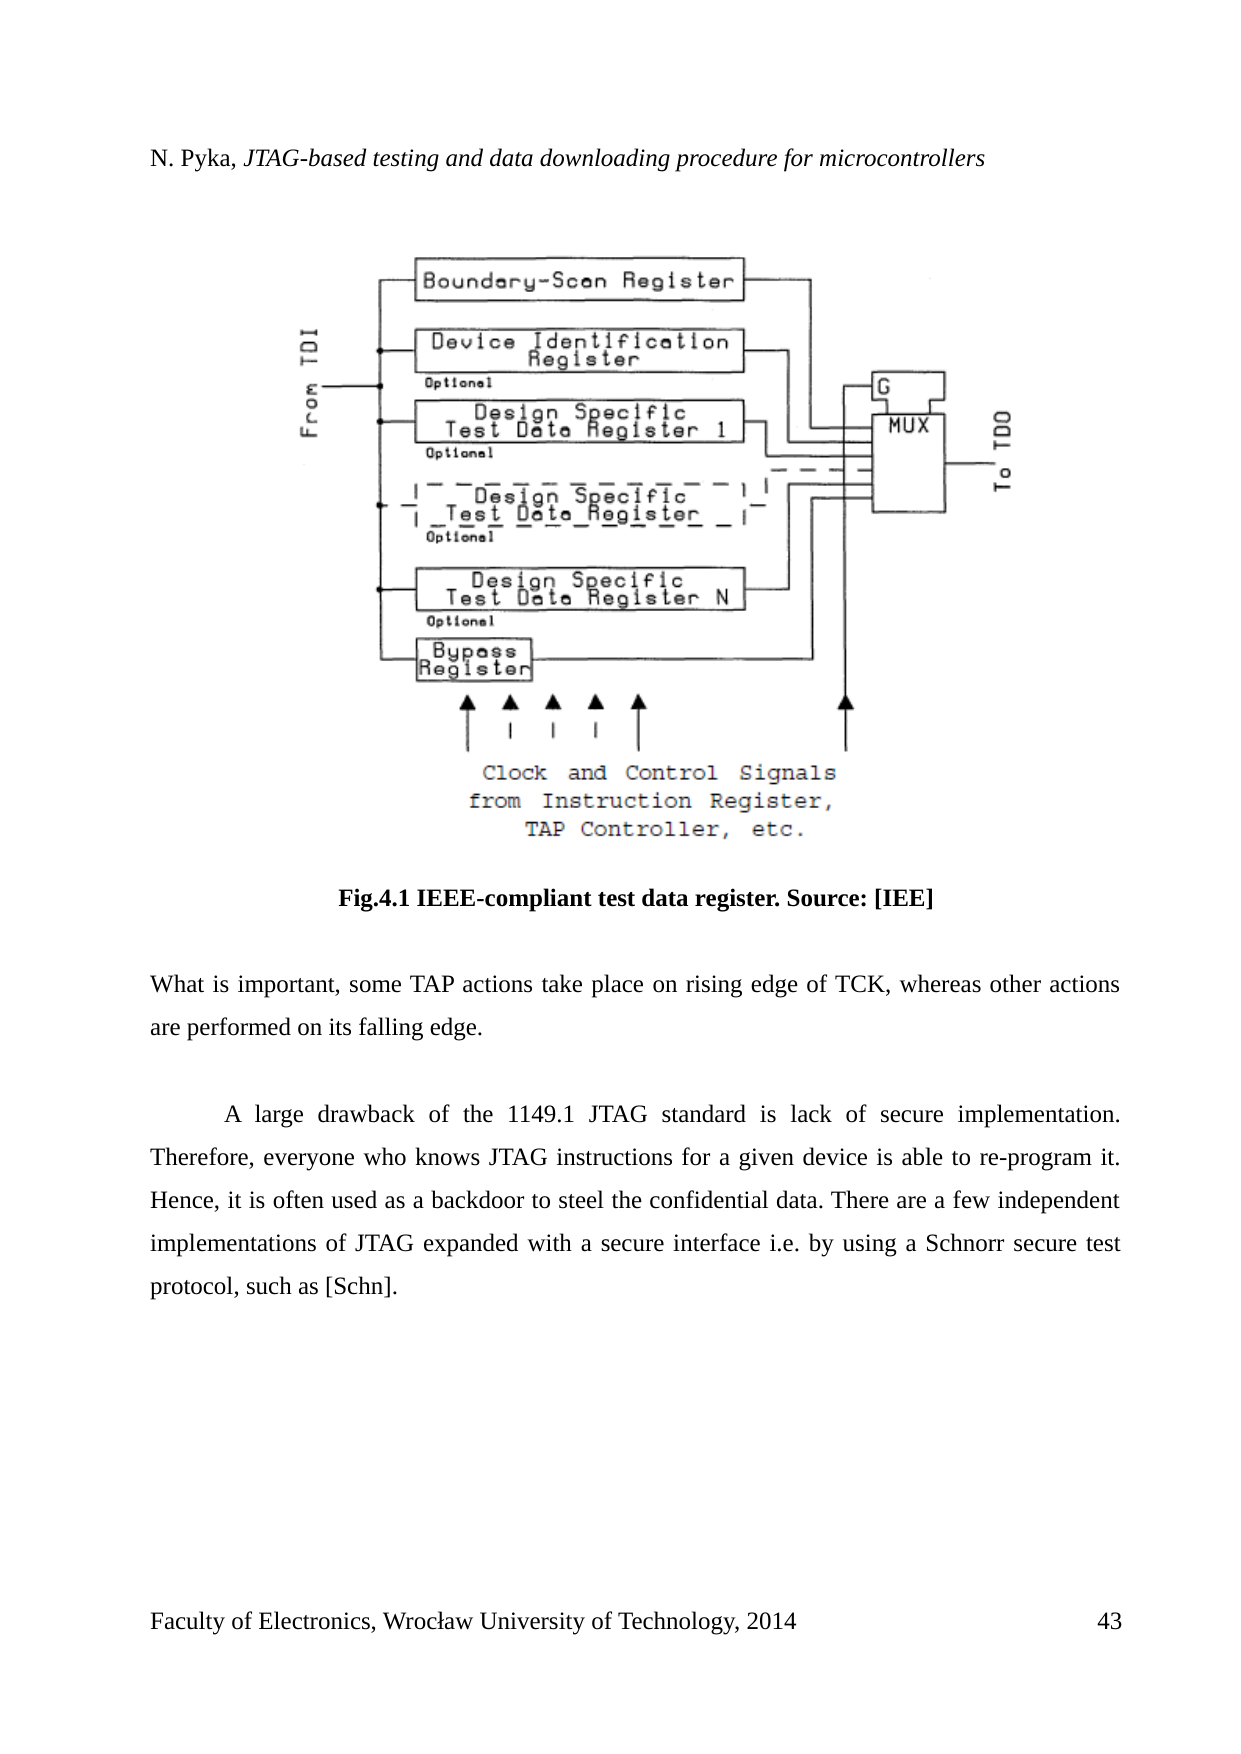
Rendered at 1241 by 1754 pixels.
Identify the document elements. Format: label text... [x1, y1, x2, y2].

picture [244, 231, 1028, 869]
text A large drawback of the 1149.1 JTAG standard is lack of secure implementation. Therefore, everyone who knows JTAG instructions for a given device is able to re-program it. Hence, it is often used as a backdoor to steel the confidential data. There are a few independent implementations of JTAG expanded with a secure interface i.e. by using a Schnorr secure test protocol, such as [Schn]. [150, 1099, 1122, 1300]
text Fig.4.1 IEEE-compliant test data register. Source: [IEE] [150, 244, 1122, 912]
text What is important, some TAP actions take place on rising edge of TCK, whereas other actions are performed on its falling edge. [150, 969, 1122, 1041]
